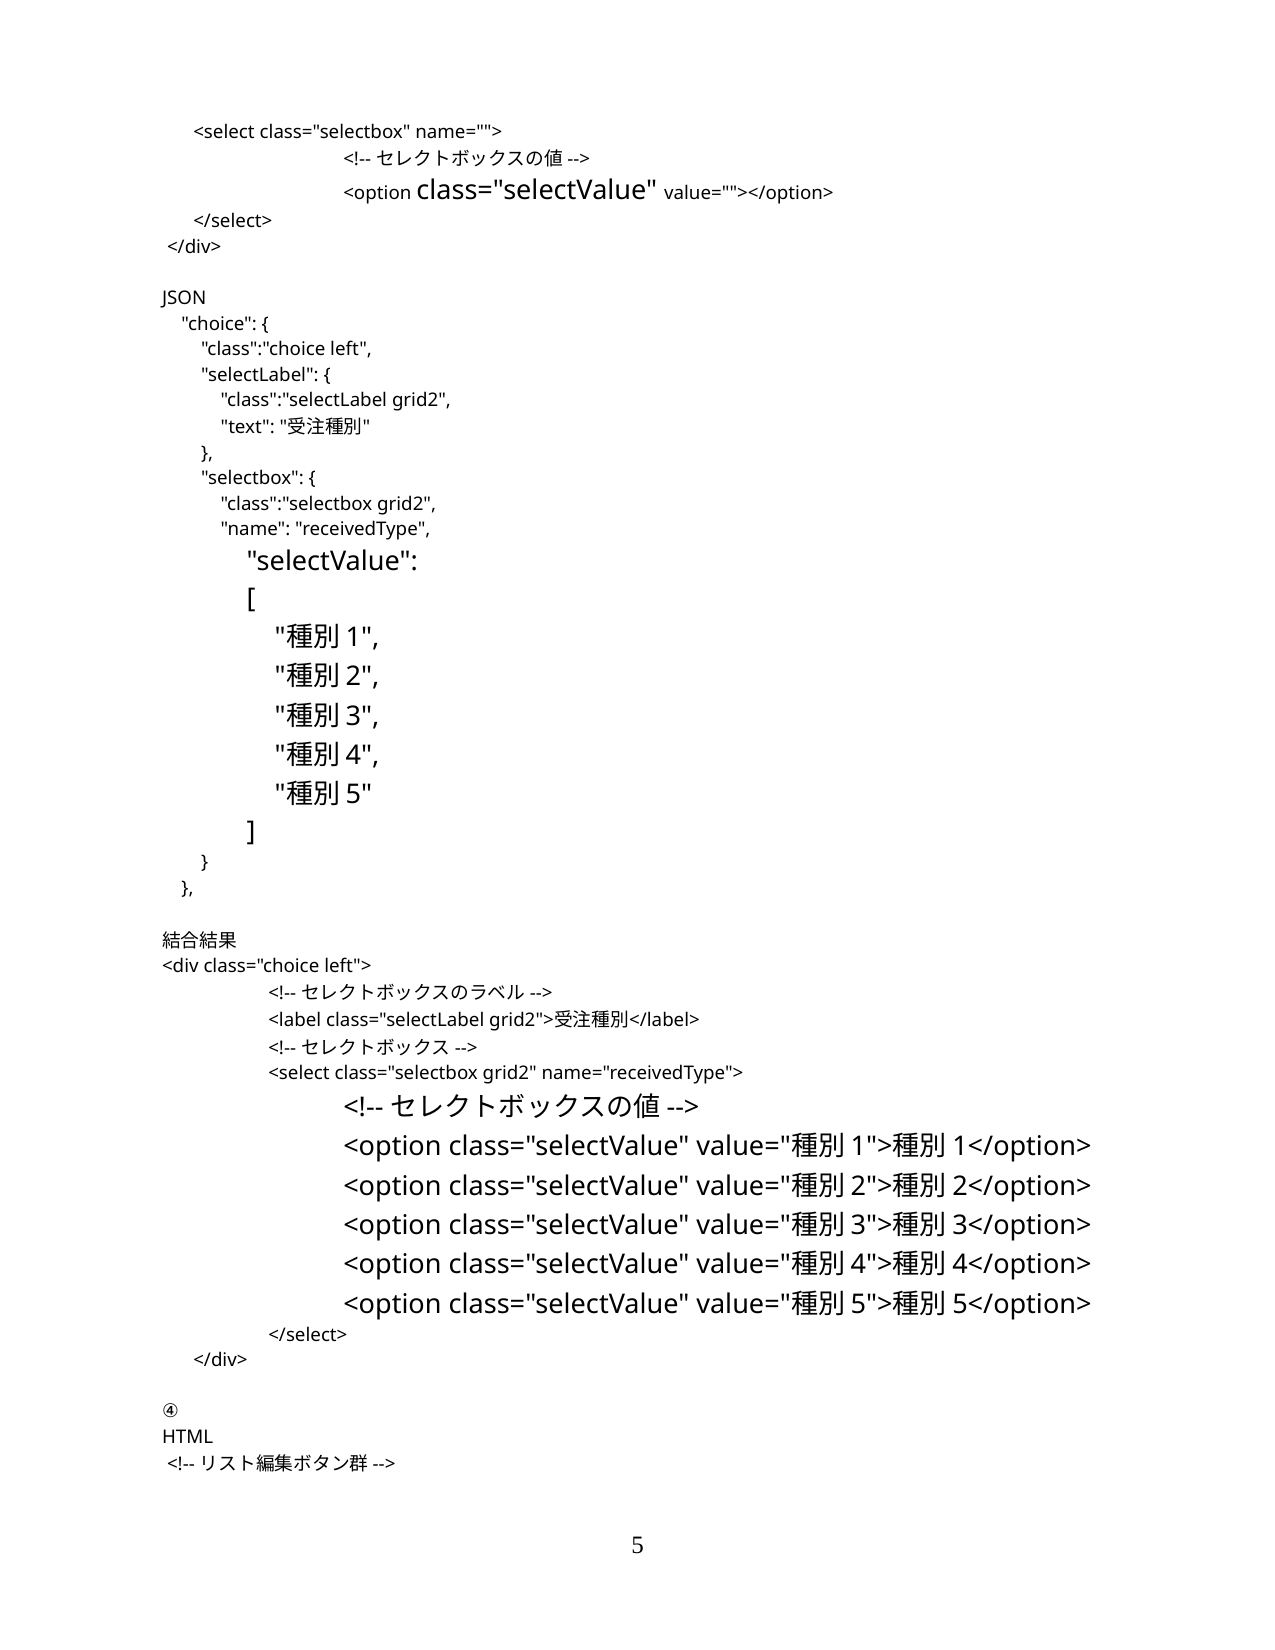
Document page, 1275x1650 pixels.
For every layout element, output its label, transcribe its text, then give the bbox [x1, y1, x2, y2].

text "種別4", [140, 733, 1157, 772]
text ] [140, 812, 1157, 849]
text <option class="selectValue" value="種別4">種別4</option> [140, 1242, 1157, 1282]
text <option class="selectValue" value="種別3">種別3</option> [140, 1203, 1157, 1242]
text } [140, 849, 1157, 874]
text <!-- セレクトボックスのラベル --> [140, 978, 1157, 1005]
text "name": "receivedType", [140, 516, 1157, 541]
text [ [140, 578, 1157, 615]
text "selectbox": { [140, 464, 1157, 490]
text ④ [140, 1398, 1157, 1423]
text "種別5" [140, 772, 1157, 812]
text }, [140, 874, 1157, 900]
text <label class="selectLabel grid2">受注種別</label> [140, 1005, 1157, 1032]
text "selectLabel": { [140, 361, 1157, 386]
text <option class="selectValue" value=""></option> [140, 171, 1157, 208]
text "text": "受注種別" [140, 412, 1157, 439]
text "種別2", [140, 654, 1157, 694]
text <select class="selectbox" name=""> [140, 118, 1157, 144]
text </select> [140, 208, 1157, 233]
text "class":"choice left", [140, 335, 1157, 361]
text "choice": { [140, 310, 1157, 335]
text <!-- セレクトボックスの値 --> [140, 144, 1157, 171]
text <option class="selectValue" value="種別1">種別1</option> [140, 1124, 1157, 1164]
text </select> [140, 1321, 1157, 1347]
text </div> [140, 233, 1157, 259]
text <select class="selectbox grid2" name="receivedType"> [140, 1059, 1157, 1085]
text "種別3", [140, 694, 1157, 733]
text JSON [140, 284, 1157, 310]
text }, [140, 439, 1157, 464]
text <div class="choice left"> [140, 952, 1157, 978]
text 結合結果 [140, 925, 1157, 952]
text <!-- リスト編集ボタン群 --> [140, 1449, 1157, 1476]
text "種別1", [140, 615, 1157, 654]
text <!-- セレクトボックスの値 --> [140, 1085, 1157, 1124]
text <option class="selectValue" value="種別5">種別5</option> [140, 1282, 1157, 1321]
text <!-- セレクトボックス --> [140, 1032, 1157, 1059]
text </div> [140, 1347, 1157, 1372]
text "class":"selectbox grid2", [140, 490, 1157, 516]
text <option class="selectValue" value="種別2">種別2</option> [140, 1164, 1157, 1203]
text "class":"selectLabel grid2", [140, 386, 1157, 412]
text HTML [140, 1423, 1157, 1449]
text "selectValue": [140, 541, 1157, 578]
